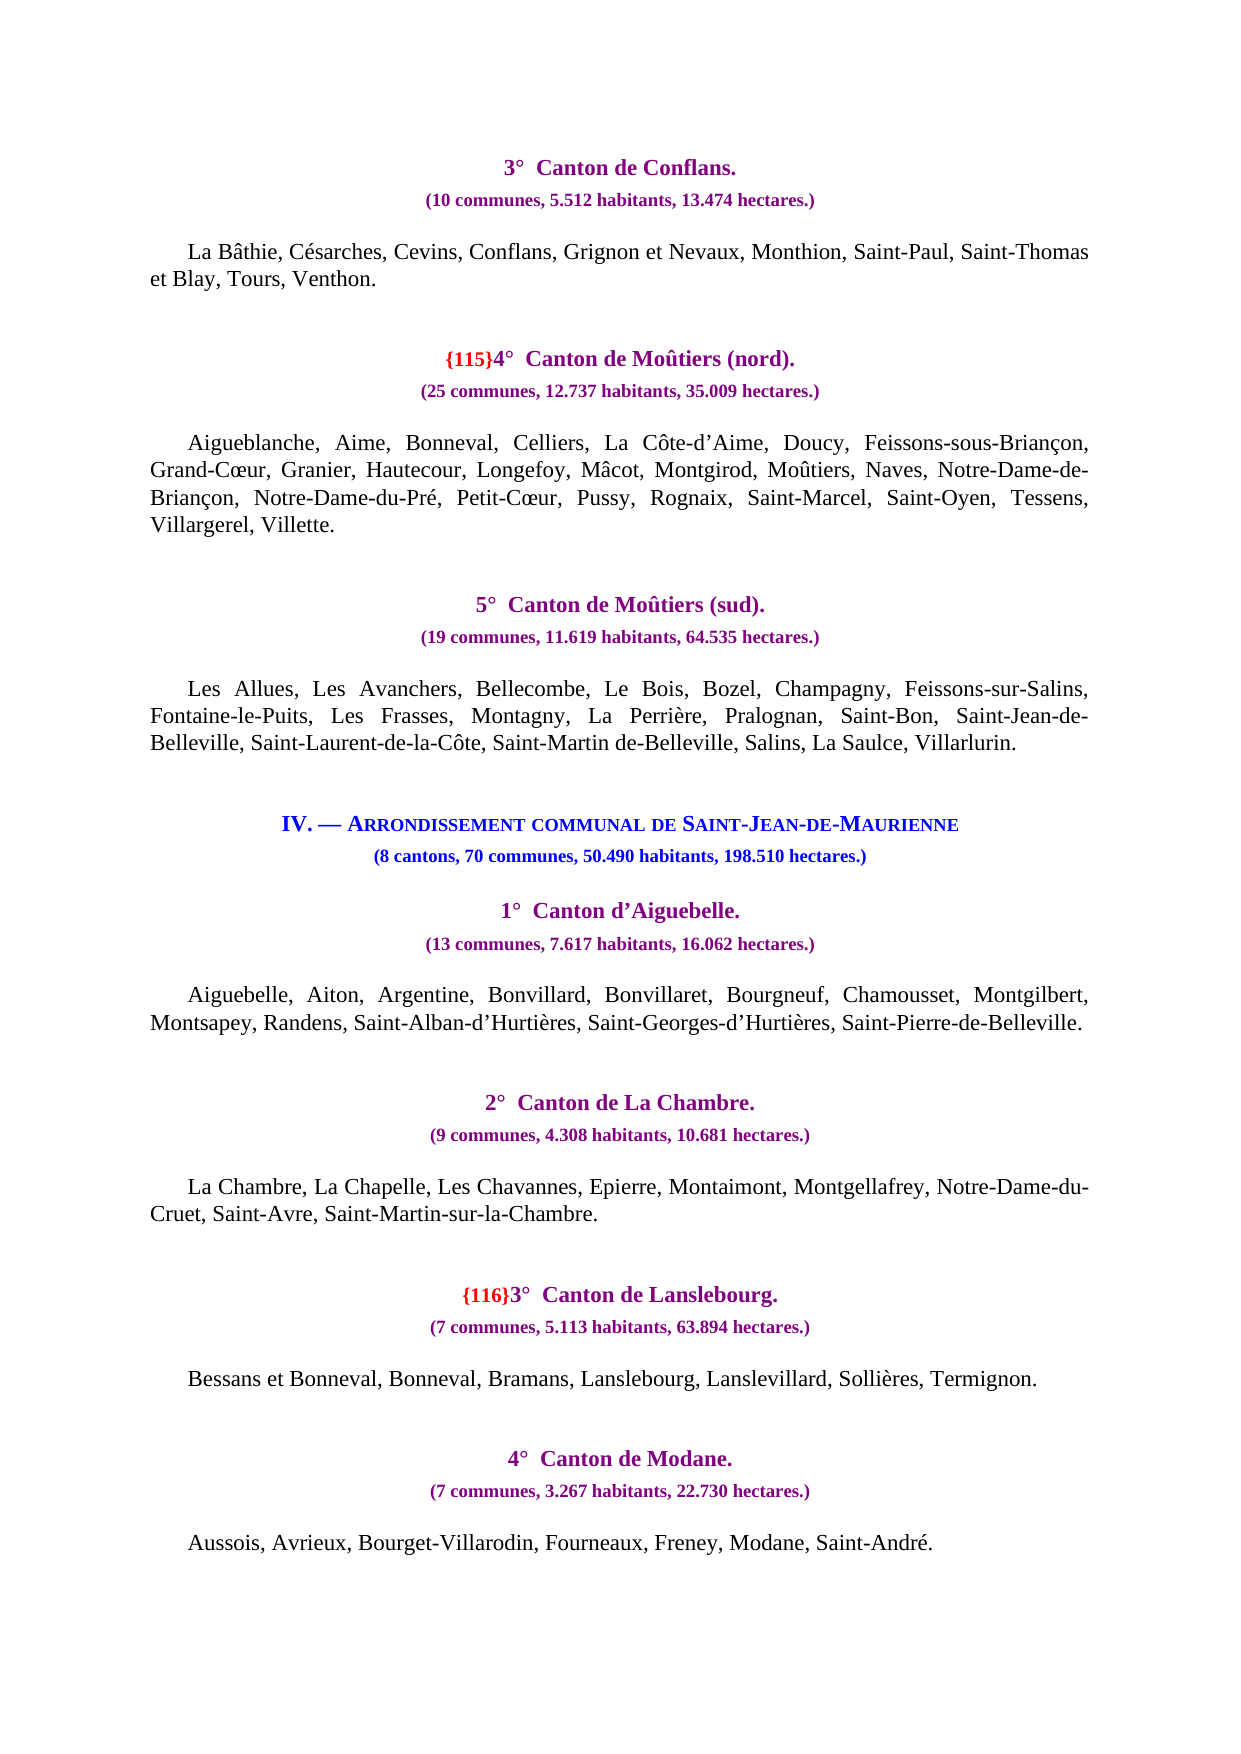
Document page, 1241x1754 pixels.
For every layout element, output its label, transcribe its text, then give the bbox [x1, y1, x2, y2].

text 1° Canton d’Aiguebelle. (13 communes, 7.617 habitants, 16.062 hectares.) [150, 894, 1090, 956]
text Aussois, Avrieux, Bourget-Villarodin, Fourneaux, Freney, Modane, Saint-André. [150, 1529, 1090, 1556]
text 5° Canton de Moûtiers (sud). (19 communes, 11.619 habitants, 64.535 hectares.) [150, 587, 1090, 650]
text {116}3° Canton de Lanslebourg. (7 communes, 5.113 habitants, 63.894 hectares.) [150, 1277, 1090, 1339]
text Aiguebelle, Aiton, Argentine, Bonvillard, Bonvillaret, Bourgneuf, Chamousset, Montgilbert, Montsapey, Randens, Saint-Alban-d’Hurtières, Saint-Georges-d’Hurtières, Saint-Pierre-de-Belleville. [150, 981, 1090, 1035]
text {115}4° Canton de Moûtiers (nord). (25 communes, 12.737 habitants, 35.009 hectares.) [150, 342, 1090, 404]
text Les Allues, Les Avanchers, Bellecombe, Le Bois, Bozel, Champagny, Feissons-sur-Salins, Fontaine-le-Puits, Les Frasses, Montagny, La Perrière, Pralognan, Saint-Bon, Saint-Jean-de-Belleville, Saint-Laurent-de-la-Côte, Saint-Martin de-Belleville, Salins, La Saulce, Villarlurin. [150, 675, 1090, 756]
text La Bâthie, Césarches, Cevins, Conflans, Grignon et Nevaux, Monthion, Saint-Paul, Saint-Thomas et Blay, Tours, Venthon. [150, 237, 1090, 292]
text 2° Canton de La Chambre. (9 communes, 4.308 habitants, 10.681 hectares.) [150, 1085, 1090, 1148]
text IV. — Arrondissement communal de Saint-Jean-de-Maurienne (8 cantons, 70 communes, 50.490 habitants, 198.510 hectares.) [150, 806, 1090, 869]
text Bessans et Bonneval, Bonneval, Bramans, Lanslebourg, Lanslevillard, Sollières, Termignon. [150, 1364, 1090, 1392]
text Aigueblanche, Aime, Bonneval, Celliers, La Côte-d’Aime, Doucy, Feissons-sous-Briançon, Grand-Cœur, Granier, Hautecour, Longefoy, Mâcot, Montgirod, Moûtiers, Naves, Notre-Dame-de-Briançon, Notre-Dame-du-Pré, Petit-Cœur, Pussy, Rognaix, Saint-Marcel, Saint-Oyen, Tessens, Villargerel, Villette. [150, 429, 1090, 537]
text La Chambre, La Chapelle, Les Chavannes, Epierre, Montaimont, Montgellafrey, Notre-Dame-du-Cruet, Saint-Avre, Saint-Martin-sur-la-Chambre. [150, 1173, 1090, 1227]
text 4° Canton de Modane. (7 communes, 3.267 habitants, 22.730 hectares.) [150, 1442, 1090, 1504]
text 3° Canton de Conflans. (10 communes, 5.512 habitants, 13.474 hectares.) [150, 150, 1090, 212]
